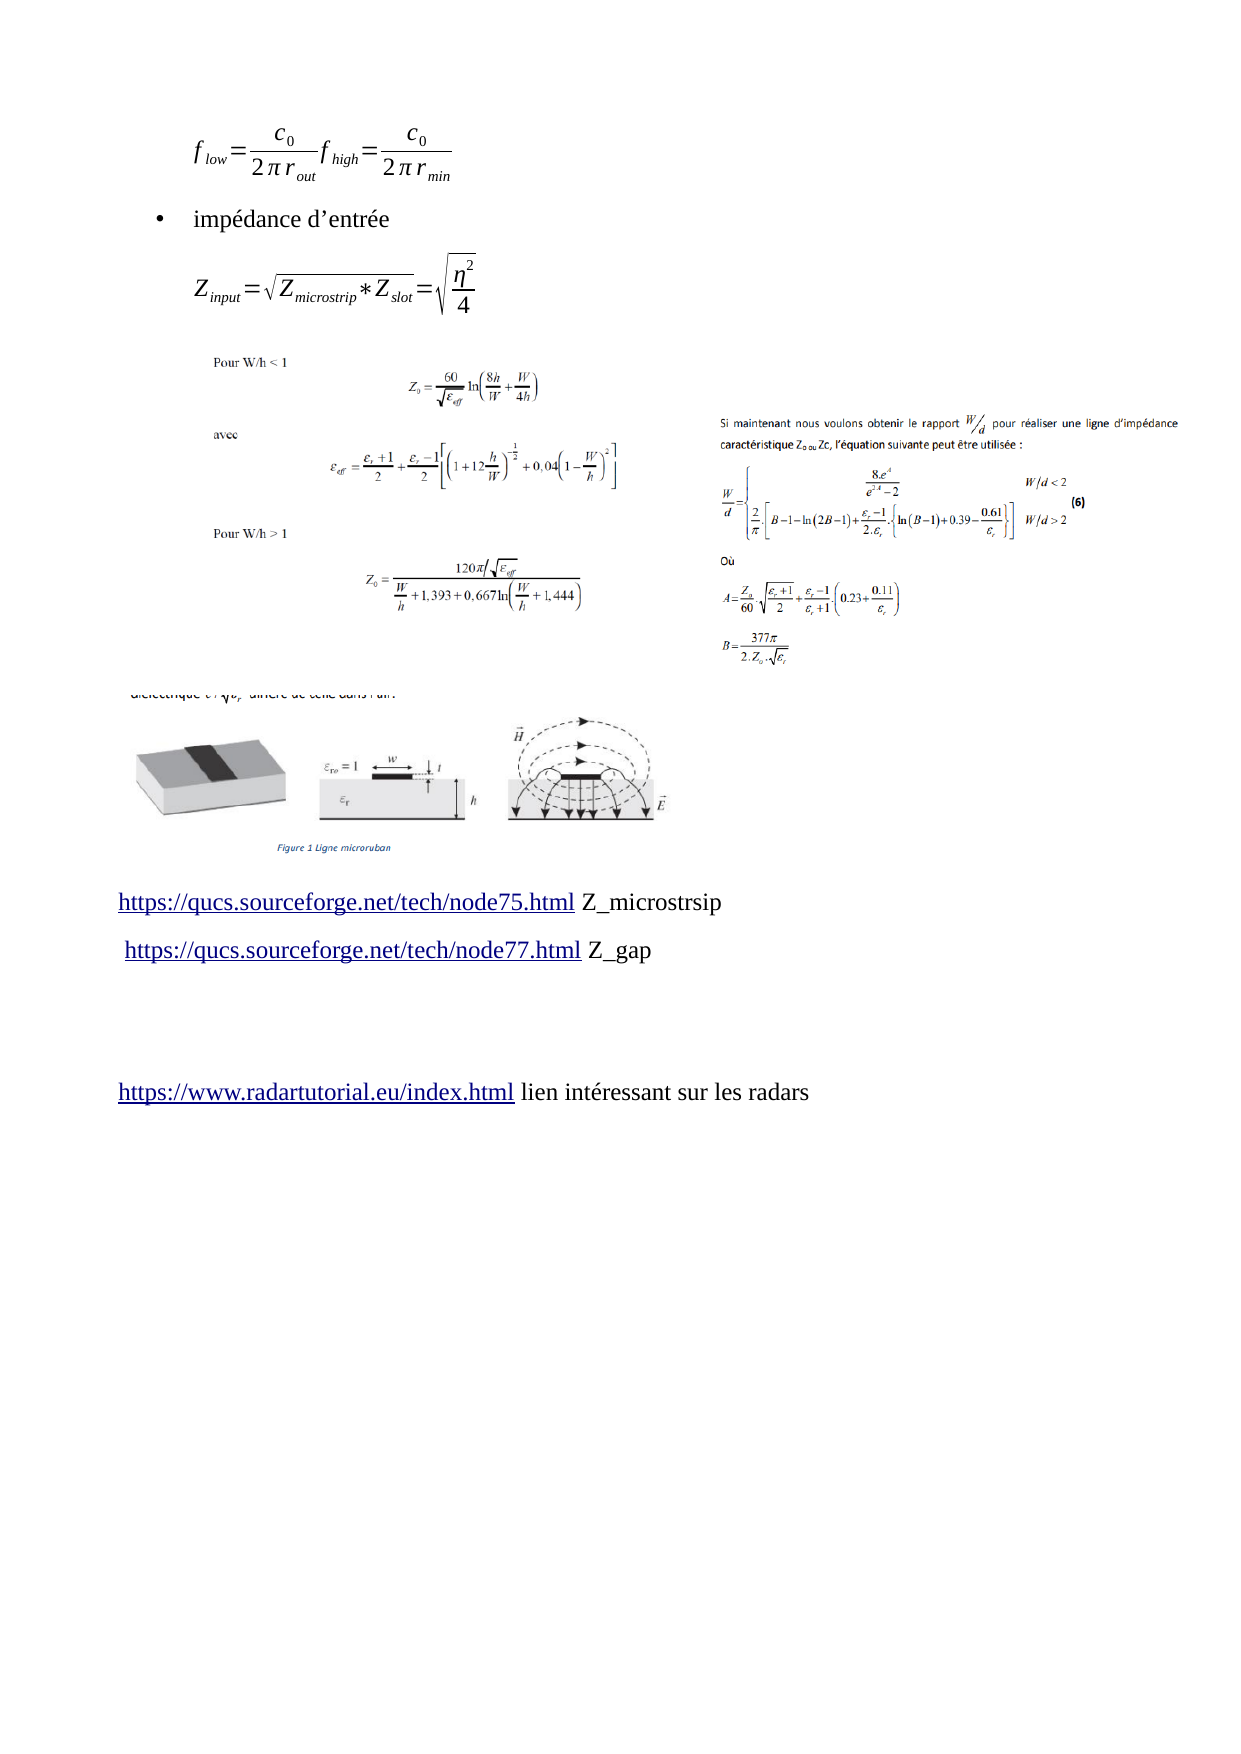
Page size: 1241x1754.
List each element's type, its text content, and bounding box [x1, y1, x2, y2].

picture [203, 338, 1191, 672]
list impédance d’entrée [156, 204, 1122, 232]
text https://qucs.sourceforge.net/tech/node77.html Z_gap [118, 935, 1122, 963]
picture [122, 695, 698, 865]
text https://qucs.sourceforge.net/tech/node75.html Z_microstrsip [118, 887, 1122, 916]
text https://www.radartutorial.eu/index.html lien intéressant sur les radars [118, 1077, 1122, 1106]
